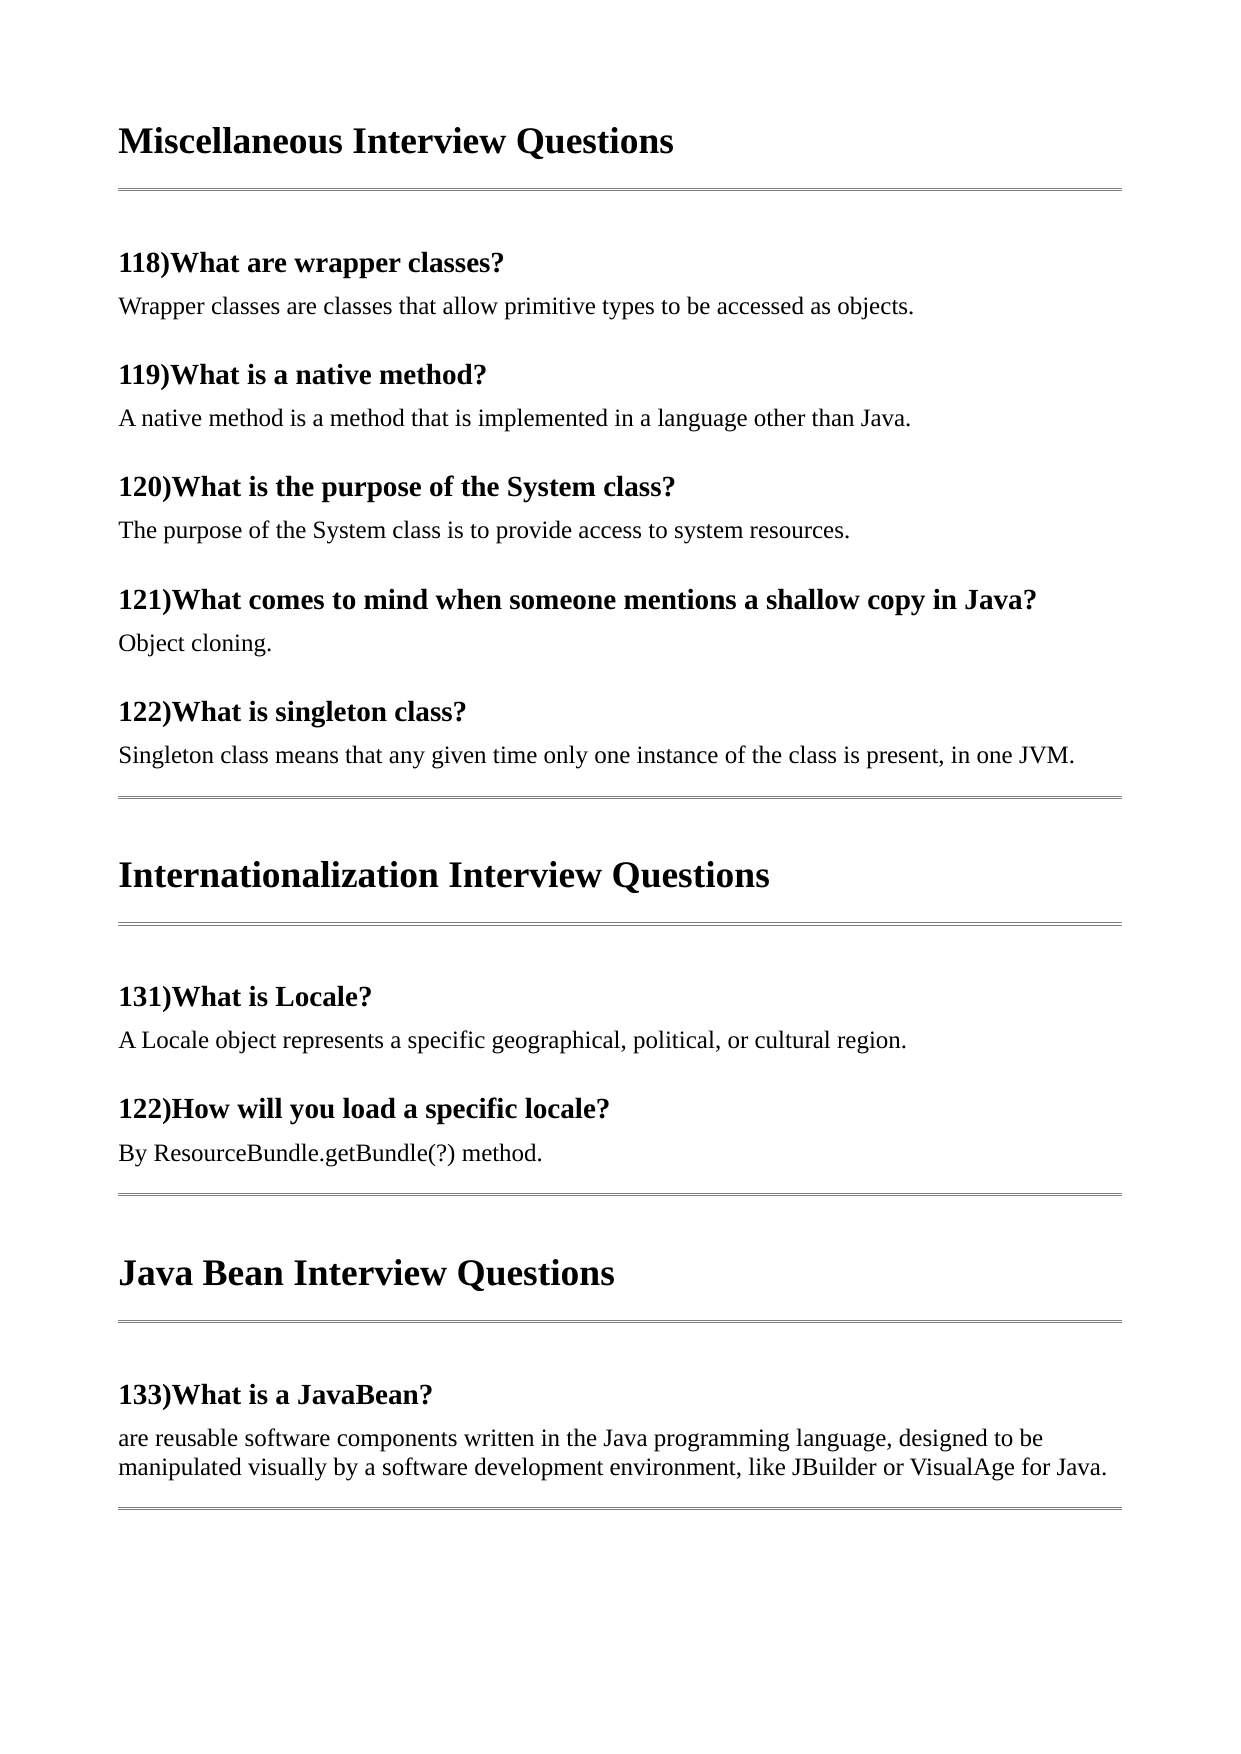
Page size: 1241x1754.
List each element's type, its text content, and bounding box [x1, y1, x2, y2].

text Wrapper classes are classes that allow primitive types to be accessed as objects. [118, 291, 1122, 320]
subtitle Miscellaneous Interview Questions [118, 118, 1122, 161]
subtitle 119)What is a native method? [118, 357, 1122, 391]
text are reusable software components written in the Java programming language, designed to be manipulated visually by a software development environment, like JBuilder or VisualAge for Java. [118, 1423, 1122, 1480]
text The purpose of the System class is to provide access to system resources. [118, 516, 1122, 544]
subtitle 118)What are wrapper classes? [118, 245, 1122, 278]
text Singleton class means that any given time only one instance of the class is present, in one JVM. [118, 740, 1122, 769]
subtitle 131)What is Locale? [118, 979, 1122, 1013]
text A native method is a method that is implemented in a language other than Java. [118, 403, 1122, 432]
text By ResourceBundle.getBundle(?) method. [118, 1138, 1122, 1166]
subtitle 122)How will you load a specific locale? [118, 1092, 1122, 1125]
subtitle 122)What is singleton class? [118, 694, 1122, 728]
subtitle Java Bean Interview Questions [118, 1250, 1122, 1293]
subtitle 120)What is the purpose of the System class? [118, 469, 1122, 503]
text A Locale object represents a specific geographical, political, or cultural region. [118, 1025, 1122, 1054]
subtitle Internationalization Interview Questions [118, 852, 1122, 896]
subtitle 133)What is a JavaBean? [118, 1377, 1122, 1410]
subtitle 121)What comes to mind when someone mentions a shallow copy in Java? [118, 582, 1122, 615]
text Object cloning. [118, 628, 1122, 657]
